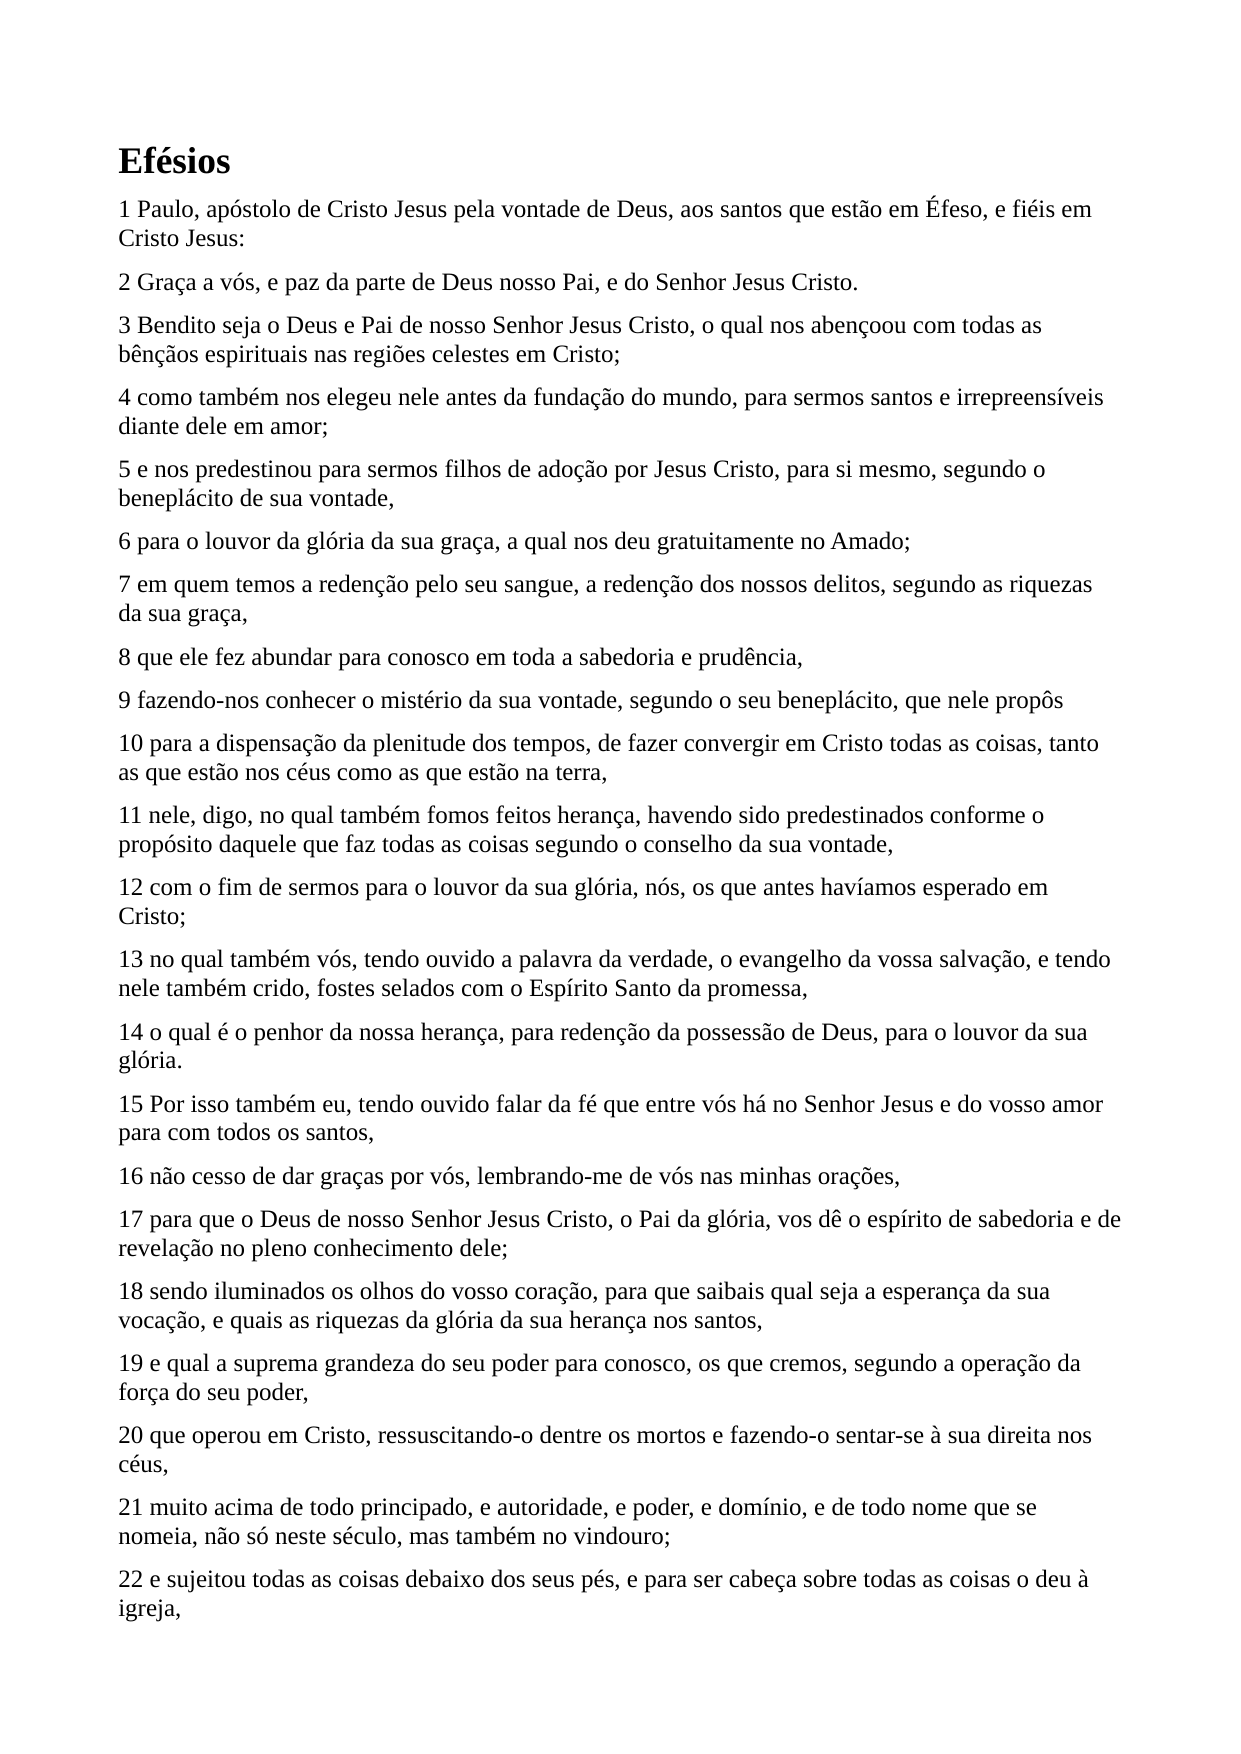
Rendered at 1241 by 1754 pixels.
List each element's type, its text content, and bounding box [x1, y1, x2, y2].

text 3 Bendito seja o Deus e Pai de nosso Senhor Jesus Cristo, o qual nos abençoou com todas as bênçãos espirituais nas regiões celestes em Cristo; [118, 310, 1122, 367]
text 7 em quem temos a redenção pelo seu sangue, a redenção dos nossos delitos, segundo as riquezas da sua graça, [118, 569, 1122, 627]
text 11 nele, digo, no qual também fomos feitos herança, havendo sido predestinados conforme o propósito daquele que faz todas as coisas segundo o conselho da sua vontade, [118, 800, 1122, 858]
text 5 e nos predestinou para sermos filhos de adoção por Jesus Cristo, para si mesmo, segundo o beneplácito de sua vontade, [118, 454, 1122, 512]
subtitle Efésios [118, 139, 1122, 182]
text 8 que ele fez abundar para conosco em toda a sabedoria e prudência, [118, 642, 1122, 670]
text 21 muito acima de todo principado, e autoridade, e poder, e domínio, e de todo nome que se nomeia, não só neste século, mas também no vindouro; [118, 1492, 1122, 1550]
text 19 e qual a suprema grandeza do seu poder para conosco, os que cremos, segundo a operação da força do seu poder, [118, 1348, 1122, 1406]
text 4 como também nos elegeu nele antes da fundação do mundo, para sermos santos e irrepreensíveis diante dele em amor; [118, 382, 1122, 439]
text 15 Por isso também eu, tendo ouvido falar da fé que entre vós há no Senhor Jesus e do vosso amor para com todos os santos, [118, 1089, 1122, 1146]
text 10 para a dispensação da plenitude dos tempos, de fazer convergir em Cristo todas as coisas, tanto as que estão nos céus como as que estão na terra, [118, 728, 1122, 786]
text 18 sendo iluminados os olhos do vosso coração, para que saibais qual seja a esperança da sua vocação, e quais as riquezas da glória da sua herança nos santos, [118, 1276, 1122, 1334]
text 1 Paulo, apóstolo de Cristo Jesus pela vontade de Deus, aos santos que estão em Éfeso, e fiéis em Cristo Jesus: [118, 194, 1122, 252]
text 6 para o louvor da glória da sua graça, a qual nos deu gratuitamente no Amado; [118, 526, 1122, 555]
text 14 o qual é o penhor da nossa herança, para redenção da possessão de Deus, para o louvor da sua glória. [118, 1017, 1122, 1074]
text 13 no qual também vós, tendo ouvido a palavra da verdade, o evangelho da vossa salvação, e tendo nele também crido, fostes selados com o Espírito Santo da promessa, [118, 944, 1122, 1002]
text 9 fazendo-nos conhecer o mistério da sua vontade, segundo o seu beneplácito, que nele propôs [118, 685, 1122, 714]
text 16 não cesso de dar graças por vós, lembrando-me de vós nas minhas orações, [118, 1161, 1122, 1189]
text 2 Graça a vós, e paz da parte de Deus nosso Pai, e do Senhor Jesus Cristo. [118, 267, 1122, 295]
text 17 para que o Deus de nosso Senhor Jesus Cristo, o Pai da glória, vos dê o espírito de sabedoria e de revelação no pleno conhecimento dele; [118, 1204, 1122, 1262]
text 20 que operou em Cristo, ressuscitando-o dentre os mortos e fazendo-o sentar-se à sua direita nos céus, [118, 1420, 1122, 1478]
text 22 e sujeitou todas as coisas debaixo dos seus pés, e para ser cabeça sobre todas as coisas o deu à igreja, [118, 1564, 1122, 1622]
text 12 com o fim de sermos para o louvor da sua glória, nós, os que antes havíamos esperado em Cristo; [118, 872, 1122, 930]
